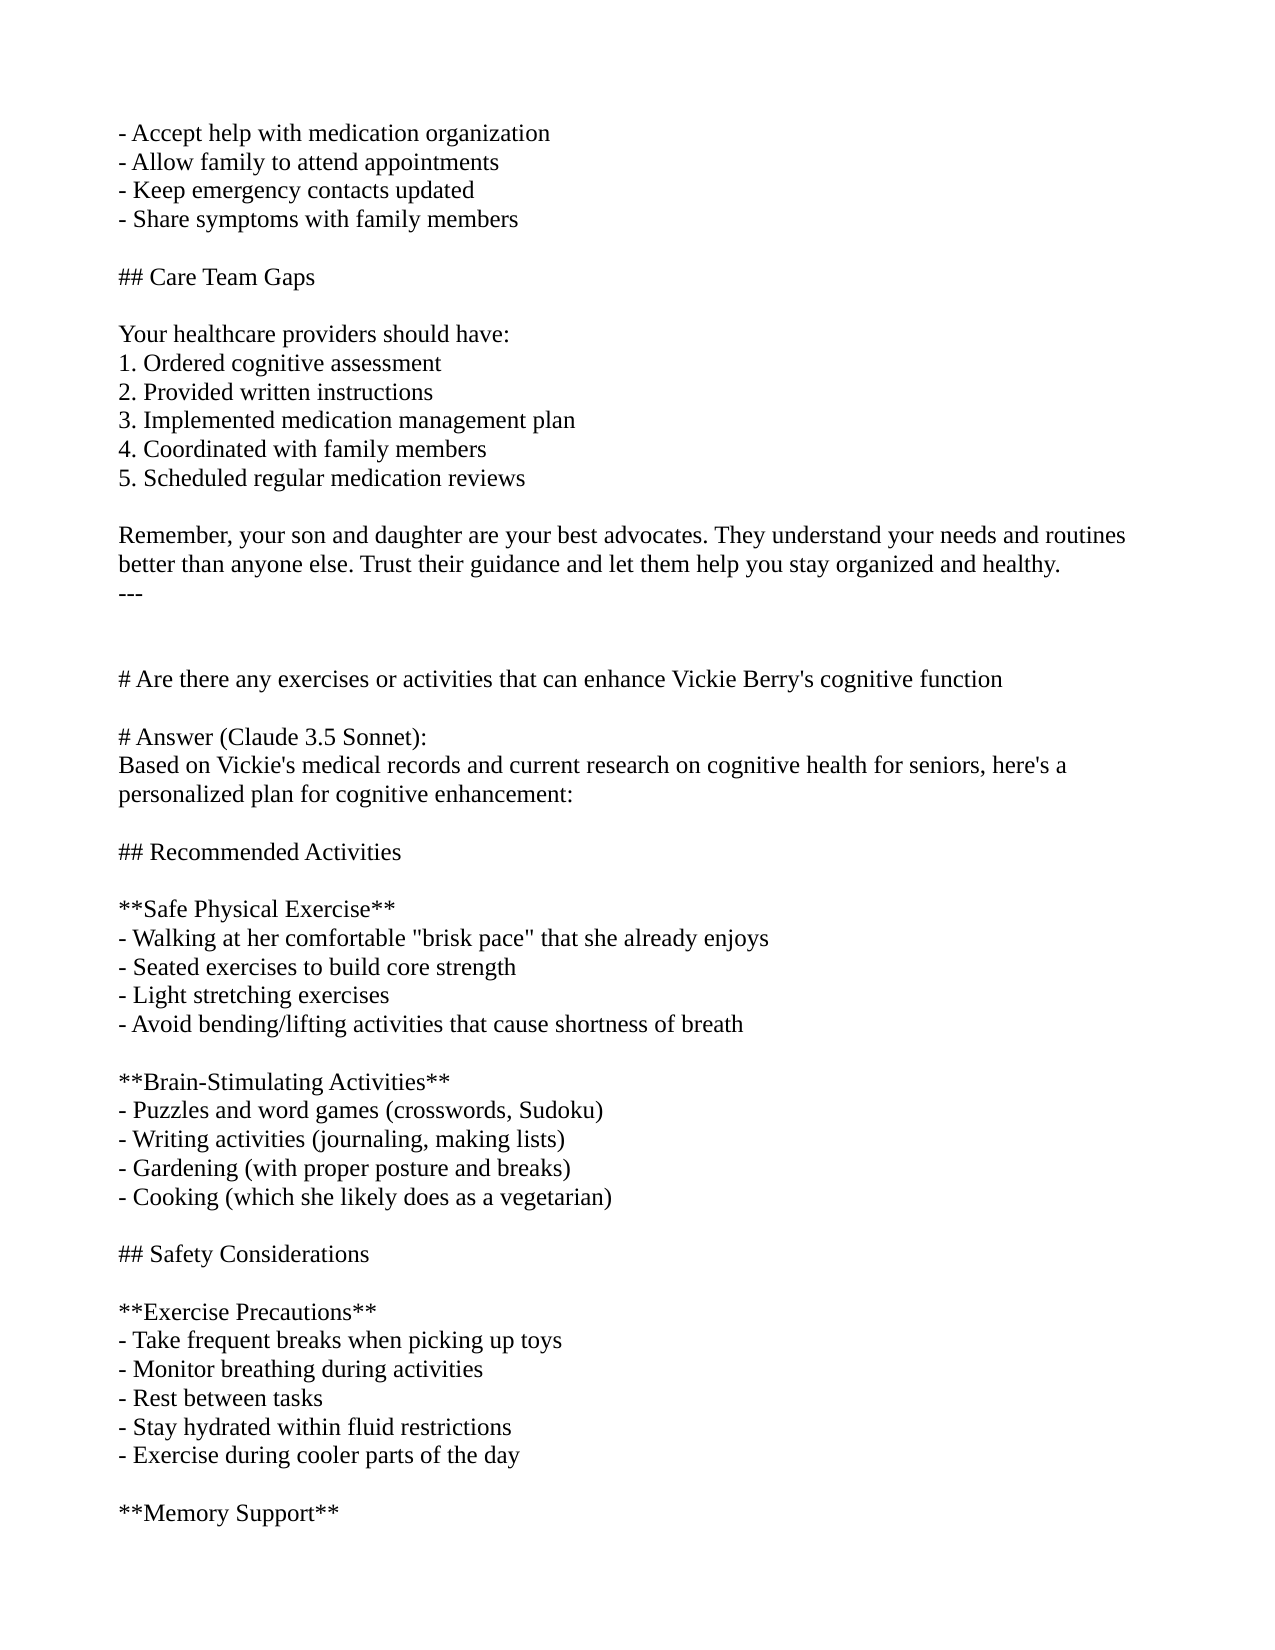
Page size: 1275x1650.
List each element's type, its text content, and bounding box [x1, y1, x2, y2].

text - Avoid bending/lifting activities that cause shortness of breath [118, 1009, 1157, 1038]
text 1. Ordered cognitive assessment [118, 348, 1157, 377]
text - Light stretching exercises [118, 981, 1157, 1009]
text ## Safety Considerations [118, 1239, 1157, 1268]
text - Seated exercises to build core strength [118, 952, 1157, 981]
text - Keep emergency contacts updated [118, 176, 1157, 204]
text Your healthcare providers should have: [118, 319, 1157, 348]
text Remember, your son and daughter are your best advocates. They understand your needs and routines better than anyone else. Trust their guidance and let them help you stay organized and healthy. [118, 521, 1157, 578]
text **Safe Physical Exercise** [118, 894, 1157, 923]
text ## Recommended Activities [118, 837, 1157, 866]
text 5. Scheduled regular medication reviews [118, 463, 1157, 492]
text - Share symptoms with family members [118, 204, 1157, 233]
text **Memory Support** [118, 1498, 1157, 1527]
text **Exercise Precautions** [118, 1297, 1157, 1326]
text 4. Coordinated with family members [118, 434, 1157, 463]
text Based on Vickie's medical records and current research on cognitive health for seniors, here's a personalized plan for cognitive enhancement: [118, 751, 1157, 808]
text - Stay hydrated within fluid restrictions [118, 1412, 1157, 1441]
text - Accept help with medication organization [118, 118, 1157, 147]
text **Brain-Stimulating Activities** [118, 1067, 1157, 1096]
text - Monitor breathing during activities [118, 1354, 1157, 1383]
text - Exercise during cooler parts of the day [118, 1441, 1157, 1469]
text 3. Implemented medication management plan [118, 406, 1157, 434]
text --- [118, 578, 1157, 607]
text - Take frequent breaks when picking up toys [118, 1326, 1157, 1354]
text # Answer (Claude 3.5 Sonnet): [118, 722, 1157, 751]
text - Walking at her comfortable "brisk pace" that she already enjoys [118, 923, 1157, 952]
text - Cooking (which she likely does as a vegetarian) [118, 1182, 1157, 1211]
text ## Care Team Gaps [118, 262, 1157, 291]
text - Writing activities (journaling, making lists) [118, 1124, 1157, 1153]
text 2. Provided written instructions [118, 377, 1157, 406]
text - Gardening (with proper posture and breaks) [118, 1153, 1157, 1182]
text # Are there any exercises or activities that can enhance Vickie Berry's cognitive function [118, 664, 1157, 693]
text - Puzzles and word games (crosswords, Sudoku) [118, 1096, 1157, 1124]
text - Allow family to attend appointments [118, 147, 1157, 176]
text - Rest between tasks [118, 1383, 1157, 1412]
